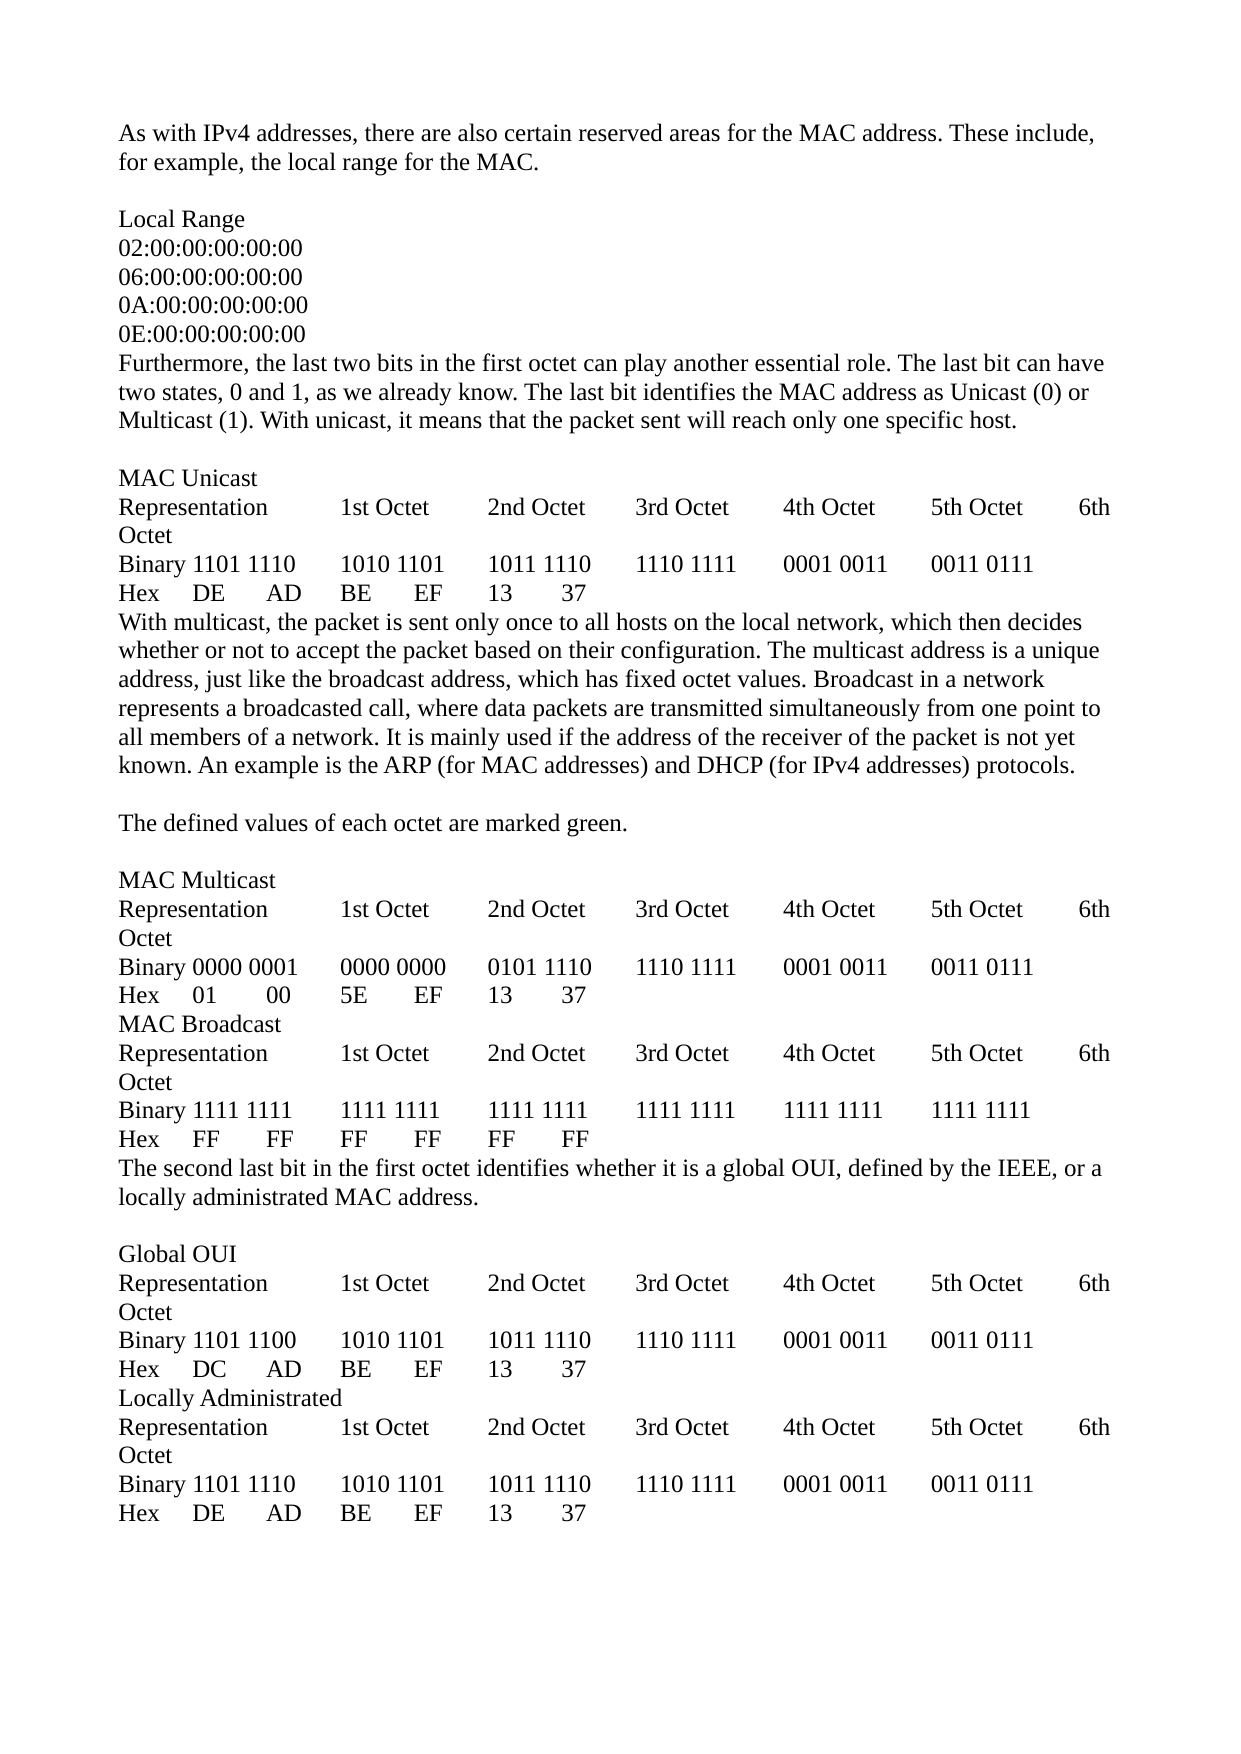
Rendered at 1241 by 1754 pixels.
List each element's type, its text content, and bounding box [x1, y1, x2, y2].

text MAC Broadcast [118, 1009, 1122, 1038]
text The defined values of each octet are marked green. [118, 808, 1122, 837]
text 0A:00:00:00:00:00 [118, 291, 1122, 319]
text Binary 1101 1100 1010 1101 1011 1110 1110 1111 0001 0011 0011 0111 [118, 1326, 1122, 1354]
text With multicast, the packet is sent only once to all hosts on the local network, which then decides whether or not to accept the packet based on their configuration. The multicast address is a unique address, just like the broadcast address, which has fixed octet values. Broadcast in a network represents a broadcasted call, where data packets are transmitted simultaneously from one point to all members of a network. It is mainly used if the address of the receiver of the packet is not yet known. An example is the ARP (for MAC addresses) and DHCP (for IPv4 addresses) protocols. [118, 607, 1122, 779]
text Binary 1111 1111 1111 1111 1111 1111 1111 1111 1111 1111 1111 1111 [118, 1096, 1122, 1124]
text 02:00:00:00:00:00 [118, 233, 1122, 262]
text Hex FF FF FF FF FF FF [118, 1124, 1122, 1153]
text Representation 1st Octet 2nd Octet 3rd Octet 4th Octet 5th Octet 6th Octet [118, 1038, 1122, 1096]
text Representation 1st Octet 2nd Octet 3rd Octet 4th Octet 5th Octet 6th Octet [118, 1412, 1122, 1469]
text Global OUI [118, 1239, 1122, 1268]
text Furthermore, the last two bits in the first octet can play another essential role. The last bit can have two states, 0 and 1, as we already know. The last bit identifies the MAC address as Unicast (0) or Multicast (1). With unicast, it means that the packet sent will reach only one specific host. [118, 348, 1122, 434]
text Representation 1st Octet 2nd Octet 3rd Octet 4th Octet 5th Octet 6th Octet [118, 894, 1122, 952]
text 06:00:00:00:00:00 [118, 262, 1122, 291]
text Binary 0000 0001 0000 0000 0101 1110 1110 1111 0001 0011 0011 0111 [118, 952, 1122, 981]
text Binary 1101 1110 1010 1101 1011 1110 1110 1111 0001 0011 0011 0111 [118, 1469, 1122, 1498]
text The second last bit in the first octet identifies whether it is a global OUI, defined by the IEEE, or a locally administrated MAC address. [118, 1153, 1122, 1211]
text Local Range [118, 204, 1122, 233]
text Hex 01 00 5E EF 13 37 [118, 981, 1122, 1009]
text 0E:00:00:00:00:00 [118, 319, 1122, 348]
text MAC Unicast [118, 463, 1122, 492]
text Hex DE AD BE EF 13 37 [118, 1498, 1122, 1527]
text Locally Administrated [118, 1383, 1122, 1412]
text As with IPv4 addresses, there are also certain reserved areas for the MAC address. These include, for example, the local range for the MAC. [118, 118, 1122, 176]
text Representation 1st Octet 2nd Octet 3rd Octet 4th Octet 5th Octet 6th Octet [118, 1268, 1122, 1326]
text Hex DC AD BE EF 13 37 [118, 1354, 1122, 1383]
text MAC Multicast [118, 866, 1122, 894]
text Hex DE AD BE EF 13 37 [118, 578, 1122, 607]
text Binary 1101 1110 1010 1101 1011 1110 1110 1111 0001 0011 0011 0111 [118, 549, 1122, 578]
text Representation 1st Octet 2nd Octet 3rd Octet 4th Octet 5th Octet 6th Octet [118, 492, 1122, 549]
